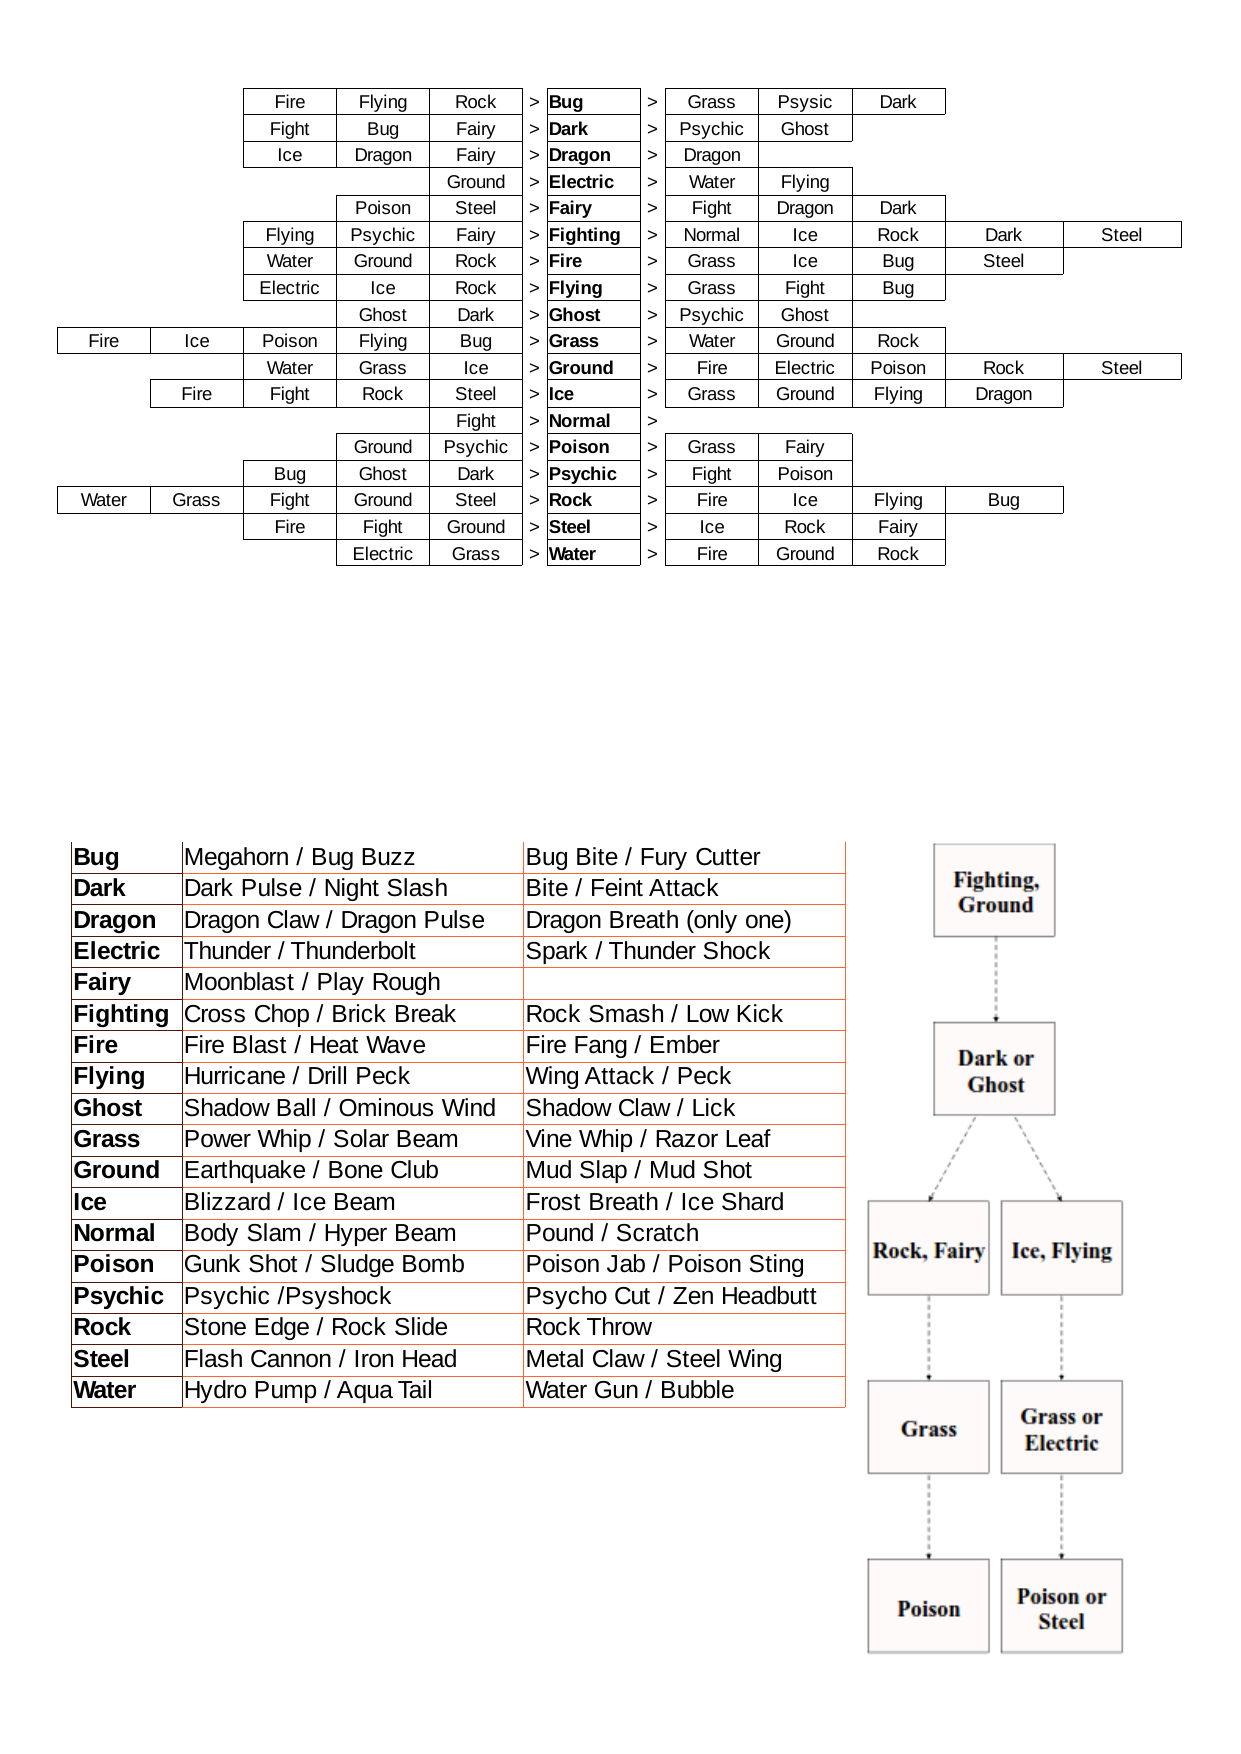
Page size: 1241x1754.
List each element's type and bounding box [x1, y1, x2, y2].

picture [860, 839, 1128, 1659]
